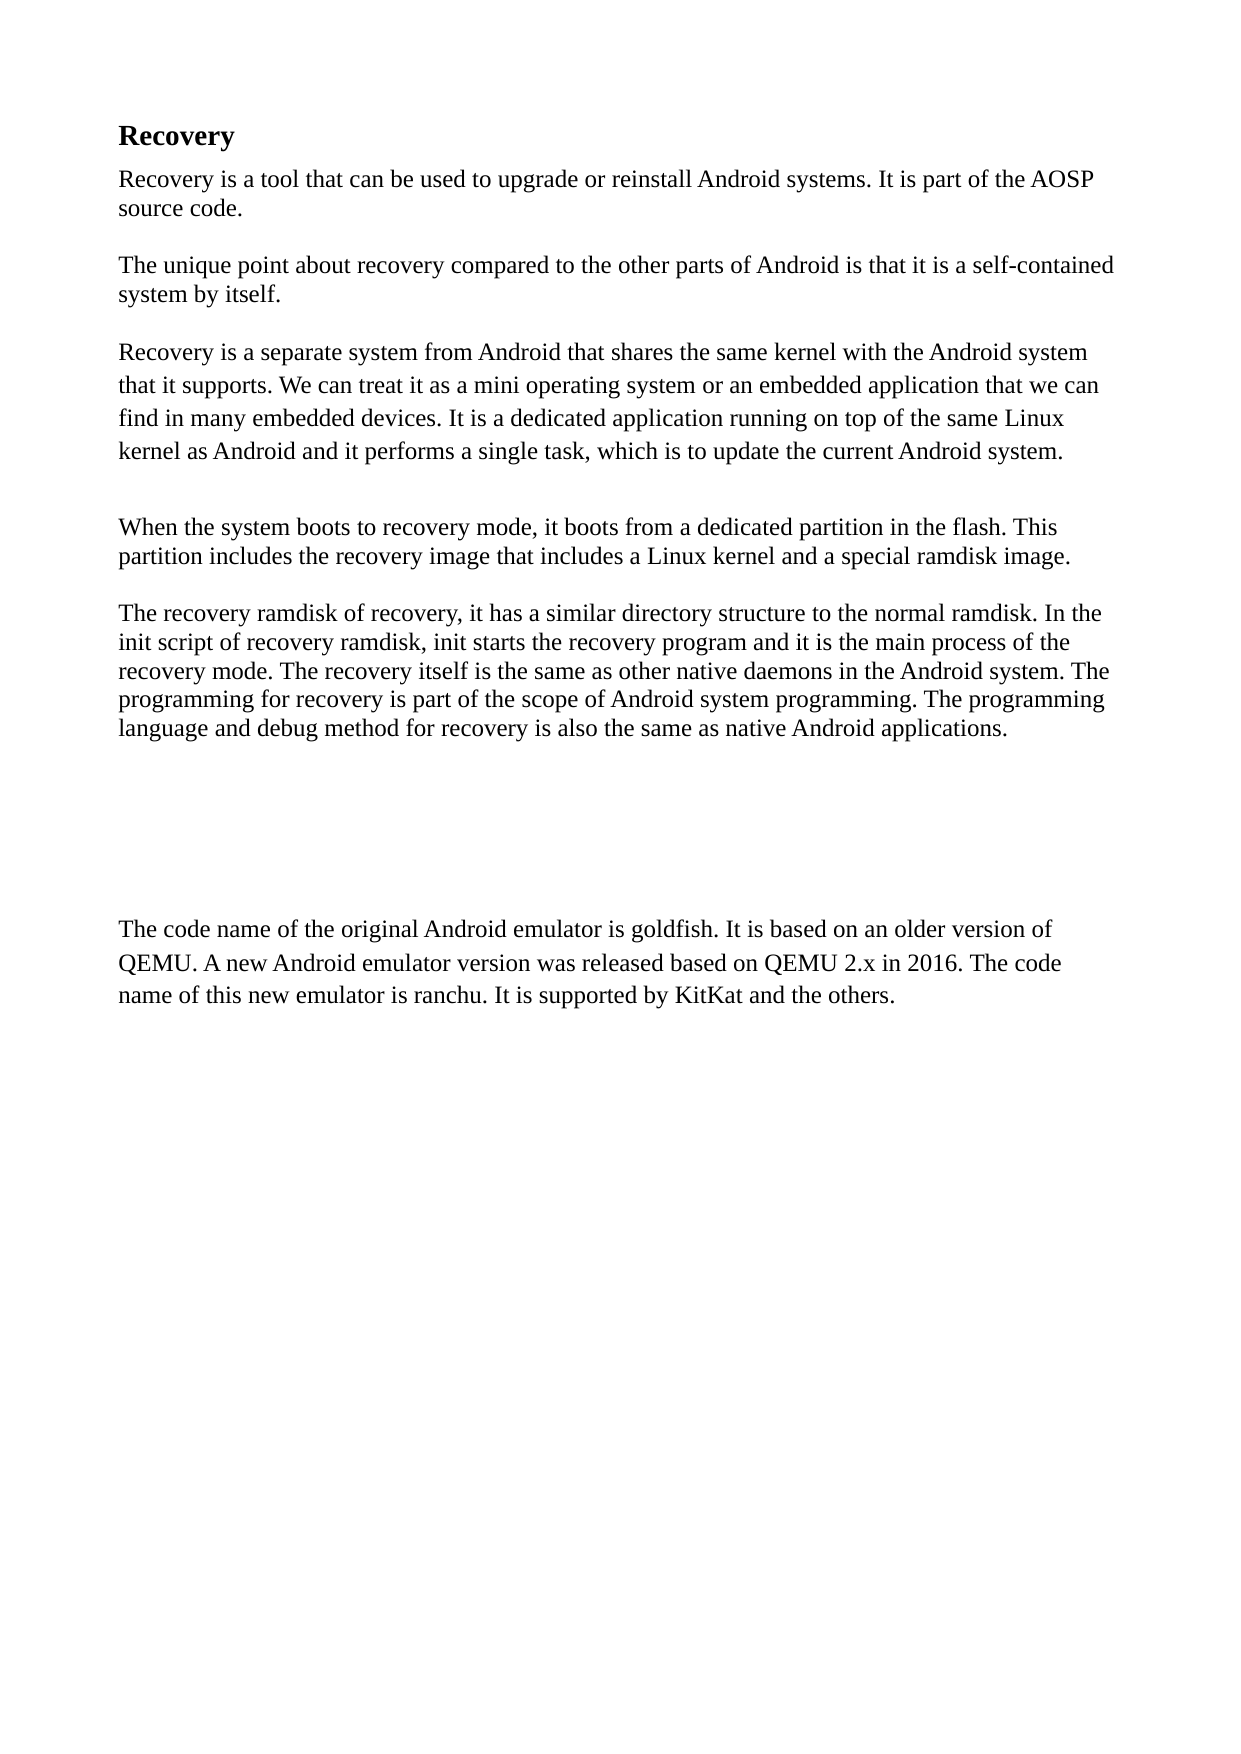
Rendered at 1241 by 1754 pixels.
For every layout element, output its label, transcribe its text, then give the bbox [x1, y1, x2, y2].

text When the system boots to recovery mode, it boots from a dedicated partition in the flash. This partition includes the recovery image that includes a Linux kernel and a special ramdisk image. [118, 512, 1122, 569]
text The code name of the original Android emulator is goldfish. It is based on an older version of QEMU. A new Android emulator version was released based on QEMU 2.x in 2016. The code name of this new emulator is ranchu. It is supported by KitKat and the others. [118, 914, 1122, 1009]
text Recovery is a tool that can be used to upgrade or reinstall Android systems. It is part of the AOSP source code. [118, 164, 1122, 222]
text The unique point about recovery compared to the other parts of Android is that it is a self-contained system by itself. [118, 250, 1122, 308]
text Recovery is a separate system from Android that shares the same kernel with the Android system that it supports. We can treat it as a mini operating system or an embedded application that we can find in many embedded devices. It is a dedicated application running on top of the same Linux kernel as Android and it performs a single task, which is to update the current Android system. [118, 337, 1122, 464]
subtitle Recovery [118, 118, 1122, 152]
text The recovery ramdisk of recovery, it has a similar directory structure to the normal ramdisk. In the init script of recovery ramdisk, init starts the recovery program and it is the main process of the recovery mode. The recovery itself is the same as other native daemons in the Android system. The programming for recovery is part of the scope of Android system programming. The programming language and debug method for recovery is also the same as native Android applications. [118, 598, 1122, 742]
